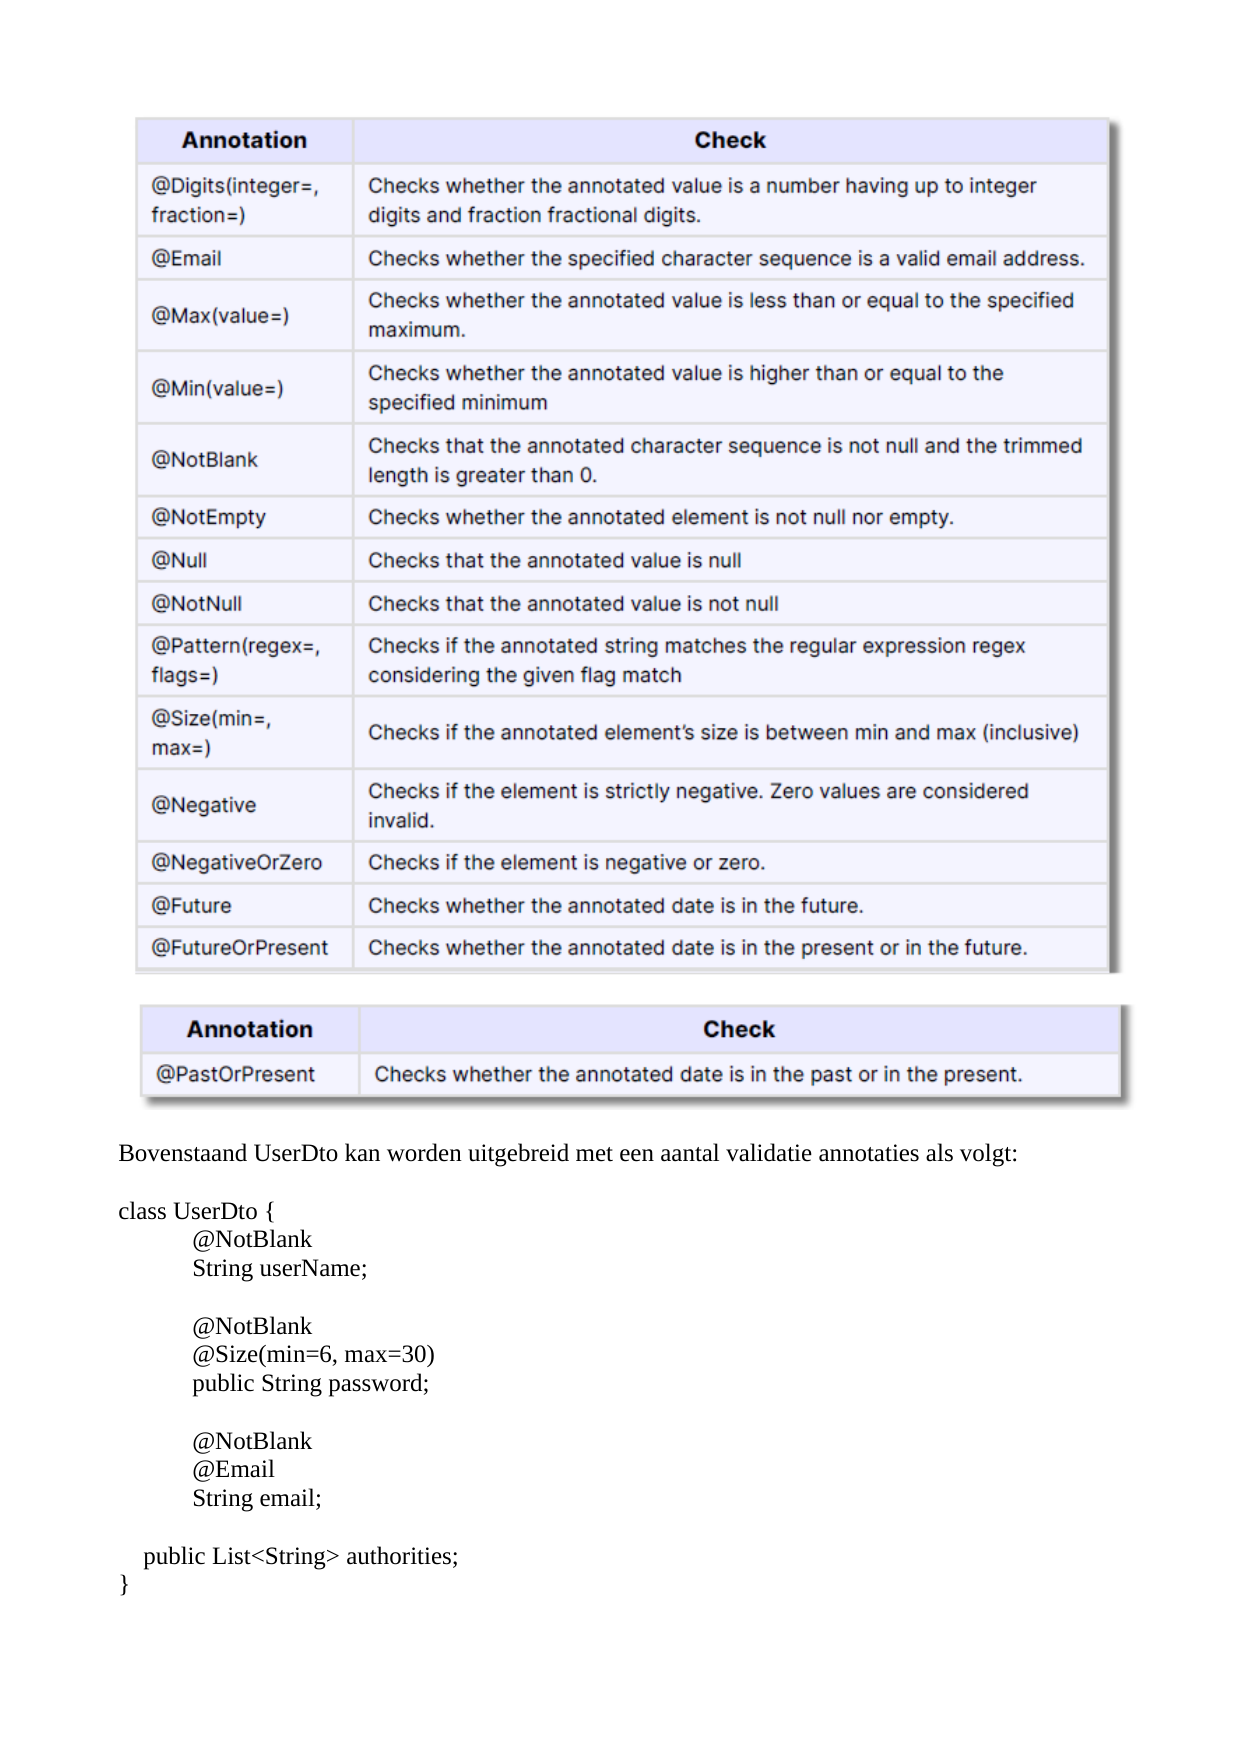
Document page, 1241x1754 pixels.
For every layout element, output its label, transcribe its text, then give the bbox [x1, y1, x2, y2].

picture [127, 109, 1132, 987]
text @NotBlank [118, 1224, 1122, 1253]
text @NotBlank [118, 1426, 1122, 1454]
text class UserDto { [118, 1196, 1122, 1224]
text public List<String> authorities; [118, 1541, 1122, 1569]
text String userName; [118, 1253, 1122, 1282]
picture [133, 1000, 1138, 1110]
text Bovenstaand UserDto kan worden uitgebreid met een aantal validatie annotaties als volgt: [118, 1138, 1122, 1167]
text @Size(min=6, max=30) [118, 1339, 1122, 1368]
text } [118, 1569, 1122, 1598]
text @Email [118, 1454, 1122, 1483]
text @NotBlank [118, 1311, 1122, 1339]
text public String password; [118, 1368, 1122, 1397]
text String email; [118, 1483, 1122, 1512]
